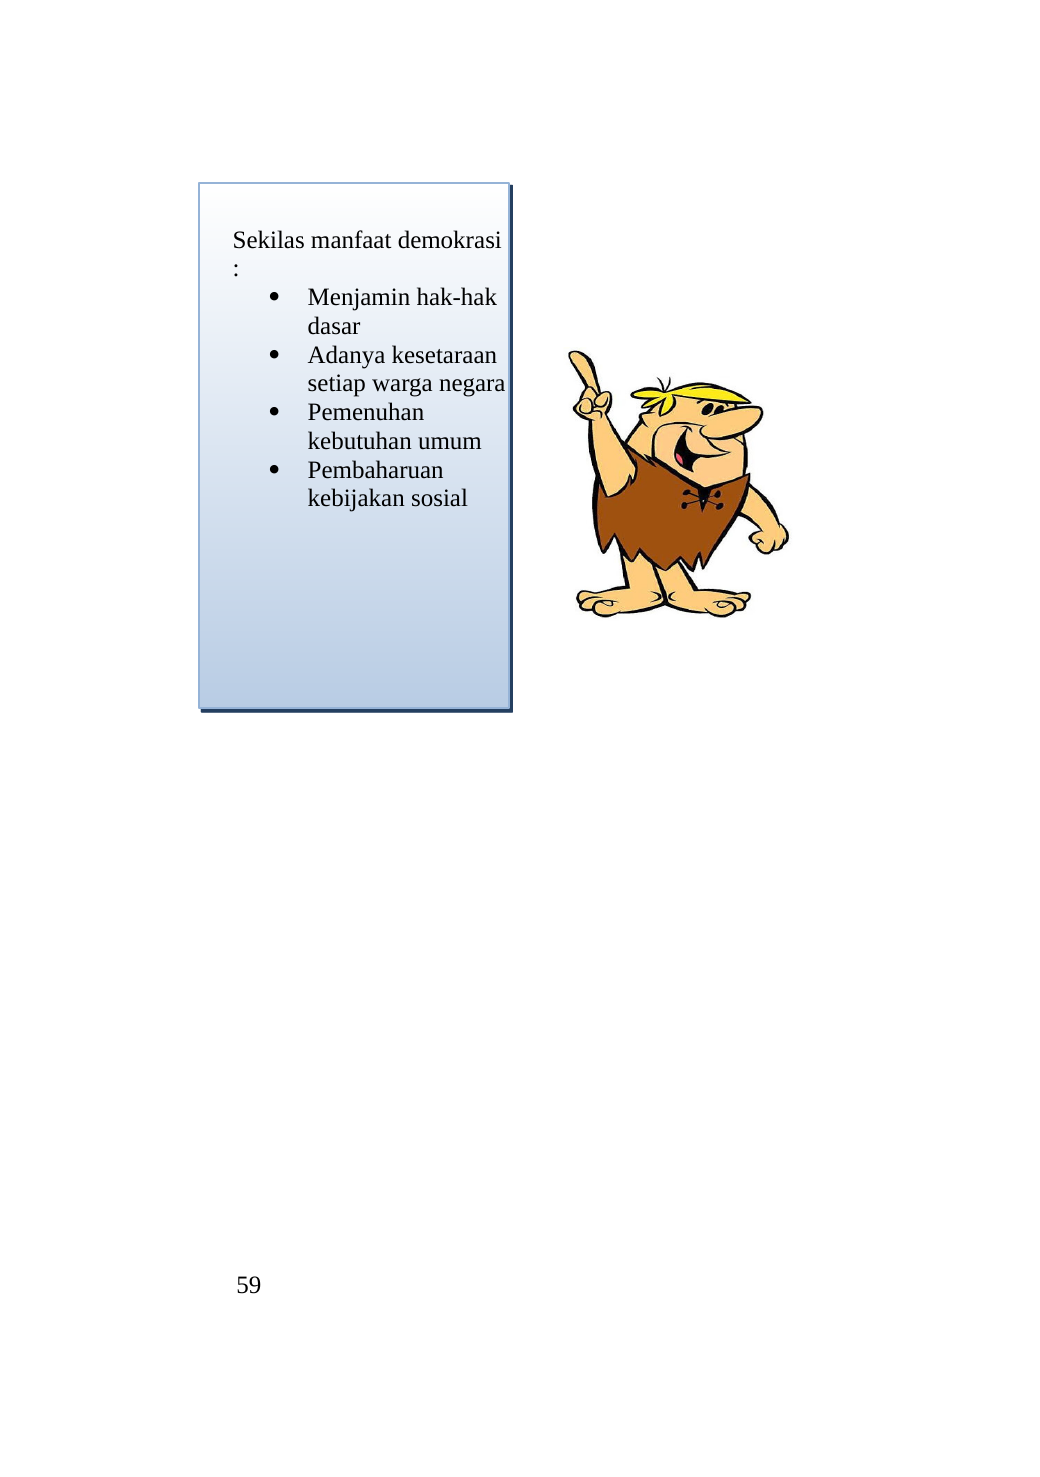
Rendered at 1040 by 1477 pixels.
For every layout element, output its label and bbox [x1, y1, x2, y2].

picture [541, 347, 814, 623]
table_header [193, 177, 536, 749]
table_header [536, 177, 848, 749]
